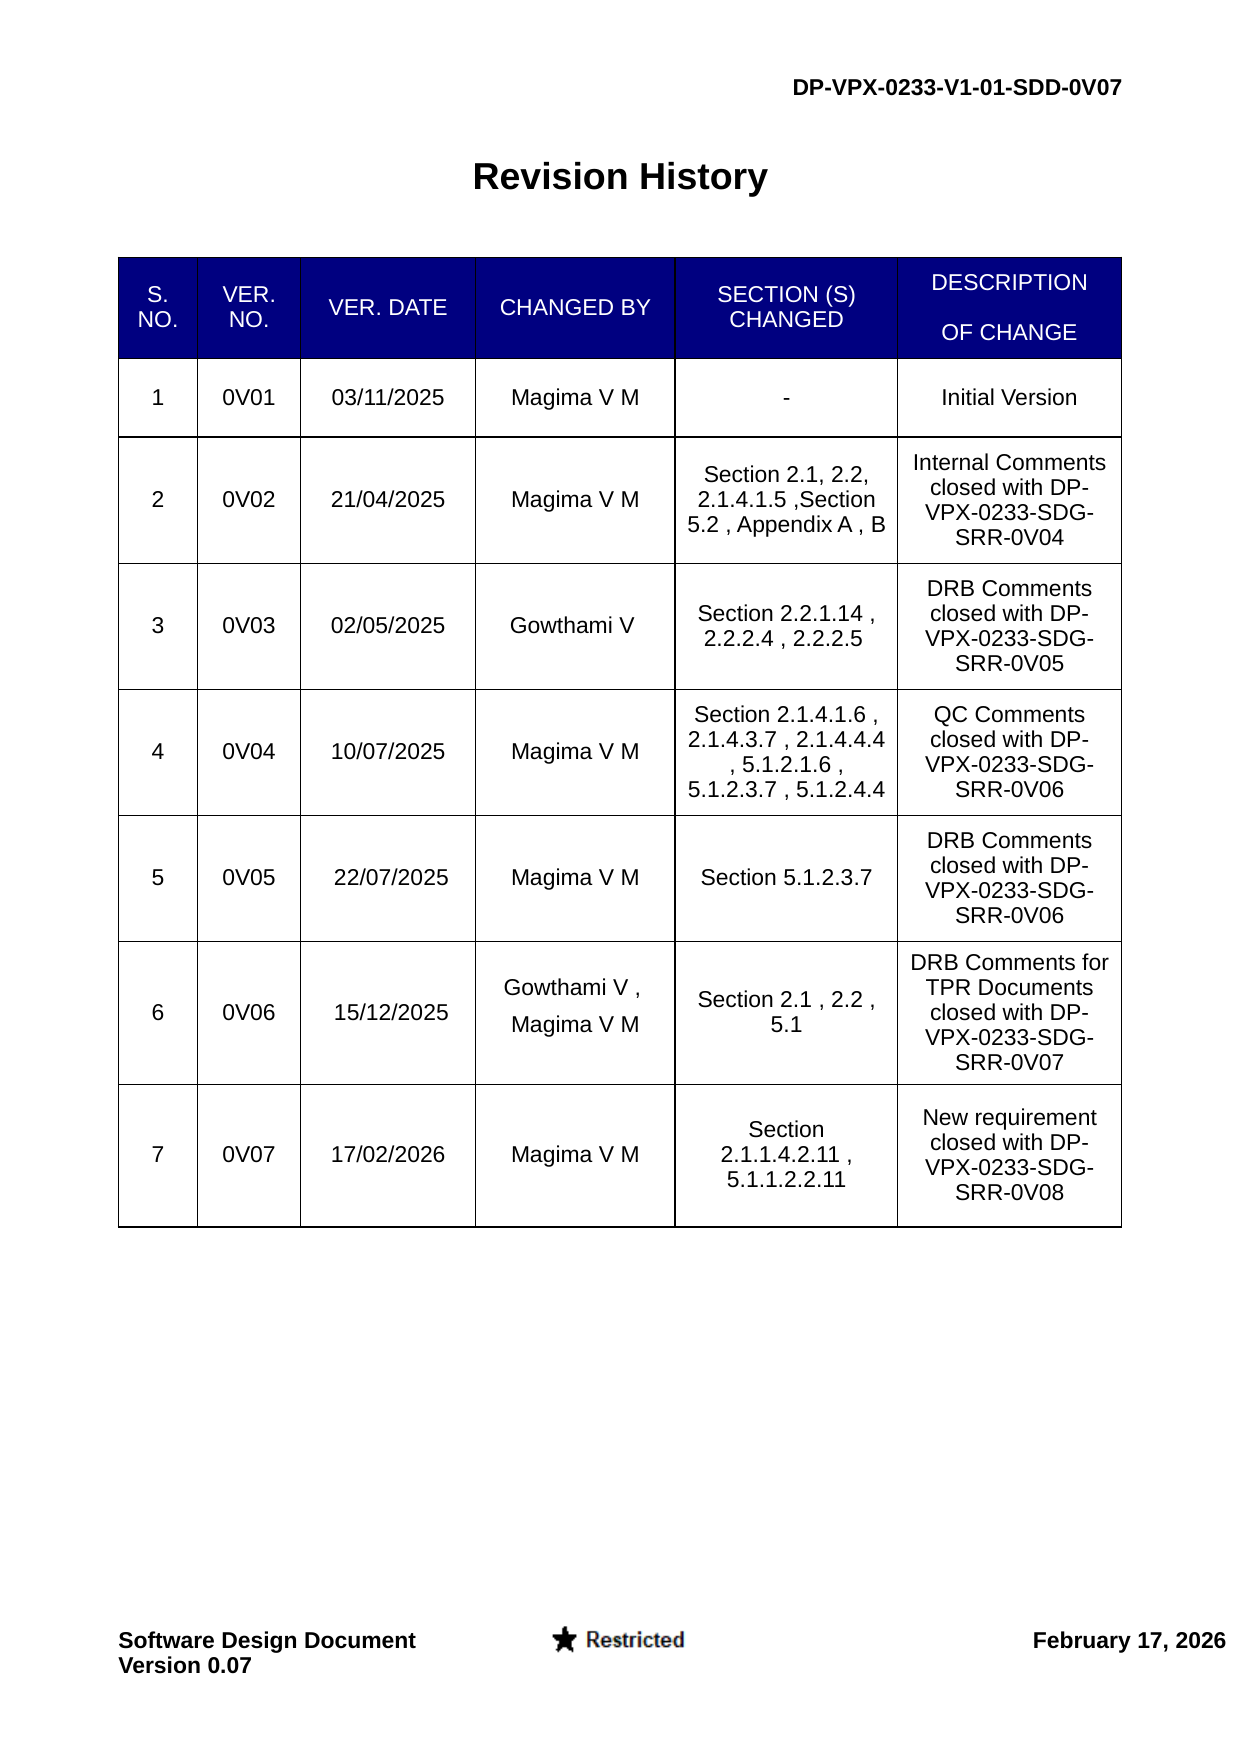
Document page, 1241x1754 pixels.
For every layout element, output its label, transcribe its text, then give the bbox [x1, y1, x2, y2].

table_cell Section 2.1.1.4.2.11 , 5.1.1.2.2.11 [676, 1085, 897, 1226]
table_header VER. DATE [301, 258, 475, 358]
table_cell Initial Version [898, 359, 1121, 436]
table_cell DRB Comments for TPR Documents closed with DP-VPX-0233-SDG-SRR-0V07 [898, 942, 1121, 1083]
table_cell 3 [119, 564, 197, 688]
table_cell 4 [119, 690, 197, 814]
table_header DESCRIPTION OF CHANGE [898, 258, 1121, 358]
table_cell 0V05 [198, 816, 300, 941]
table_cell Section 2.1 , 2.2 , 5.1 [676, 942, 897, 1083]
table_cell 7 [119, 1085, 197, 1226]
table_cell Section 5.1.2.3.7 [676, 816, 897, 941]
table_header VER. NO. [198, 258, 300, 358]
table_cell Section 2.1.4.1.6 , 2.1.4.3.7 , 2.1.4.4.4 , 5.1.2.1.6 , 5.1.2.3.7 , 5.1.2.4.4 [676, 690, 897, 814]
table_cell 22/07/2025 [301, 816, 475, 941]
picture [542, 1617, 698, 1662]
table_cell 03/11/2025 [301, 359, 475, 436]
table_cell Magima V M [476, 1085, 674, 1226]
table_cell DRB Comments closed with DP-VPX-0233-SDG-SRR-0V06 [898, 816, 1121, 941]
table_cell 21/04/2025 [301, 438, 475, 562]
table_header SECTION (S) CHANGED [676, 258, 897, 358]
table_cell Magima V M [476, 690, 674, 814]
table_cell 5 [119, 816, 197, 941]
table_cell 15/12/2025 [301, 942, 475, 1083]
table_cell Internal Comments closed with DP-VPX-0233-SDG-SRR-0V04 [898, 438, 1121, 562]
table_cell 6 [119, 942, 197, 1083]
table_cell Gowthami V , Magima V M [476, 942, 674, 1083]
table_cell 0V04 [198, 690, 300, 814]
table_cell 0V01 [198, 359, 300, 436]
table_cell Magima V M [476, 438, 674, 562]
table_cell 1 [119, 359, 197, 436]
table_cell Magima V M [476, 816, 674, 941]
table_cell 2 [119, 438, 197, 562]
table_cell QC Comments closed with DP-VPX-0233-SDG-SRR-0V06 [898, 690, 1121, 814]
table_cell 0V03 [198, 564, 300, 688]
table_cell 0V07 [198, 1085, 300, 1226]
table_cell 10/07/2025 [301, 690, 475, 814]
table_cell Magima V M [476, 359, 674, 436]
table_cell Section 2.1, 2.2, 2.1.4.1.5 ,Section 5.2 , Appendix A , B [676, 438, 897, 562]
table_cell 0V06 [198, 942, 300, 1083]
table_header CHANGED BY [476, 258, 674, 358]
table_cell 0V02 [198, 438, 300, 562]
table_cell Gowthami V [476, 564, 674, 688]
table_cell - [676, 359, 897, 436]
table_cell 02/05/2025 [301, 564, 475, 688]
table_cell DRB Comments closed with DP-VPX-0233-SDG-SRR-0V05 [898, 564, 1121, 688]
table_cell Section 2.2.1.14 , 2.2.2.4 , 2.2.2.5 [676, 564, 897, 688]
text Revision History [118, 154, 1122, 198]
table_cell New requirement closed with DP-VPX-0233-SDG-SRR-0V08 [898, 1085, 1121, 1226]
table_cell 17/02/2026 [301, 1085, 475, 1226]
table_header S. NO. [119, 258, 197, 358]
